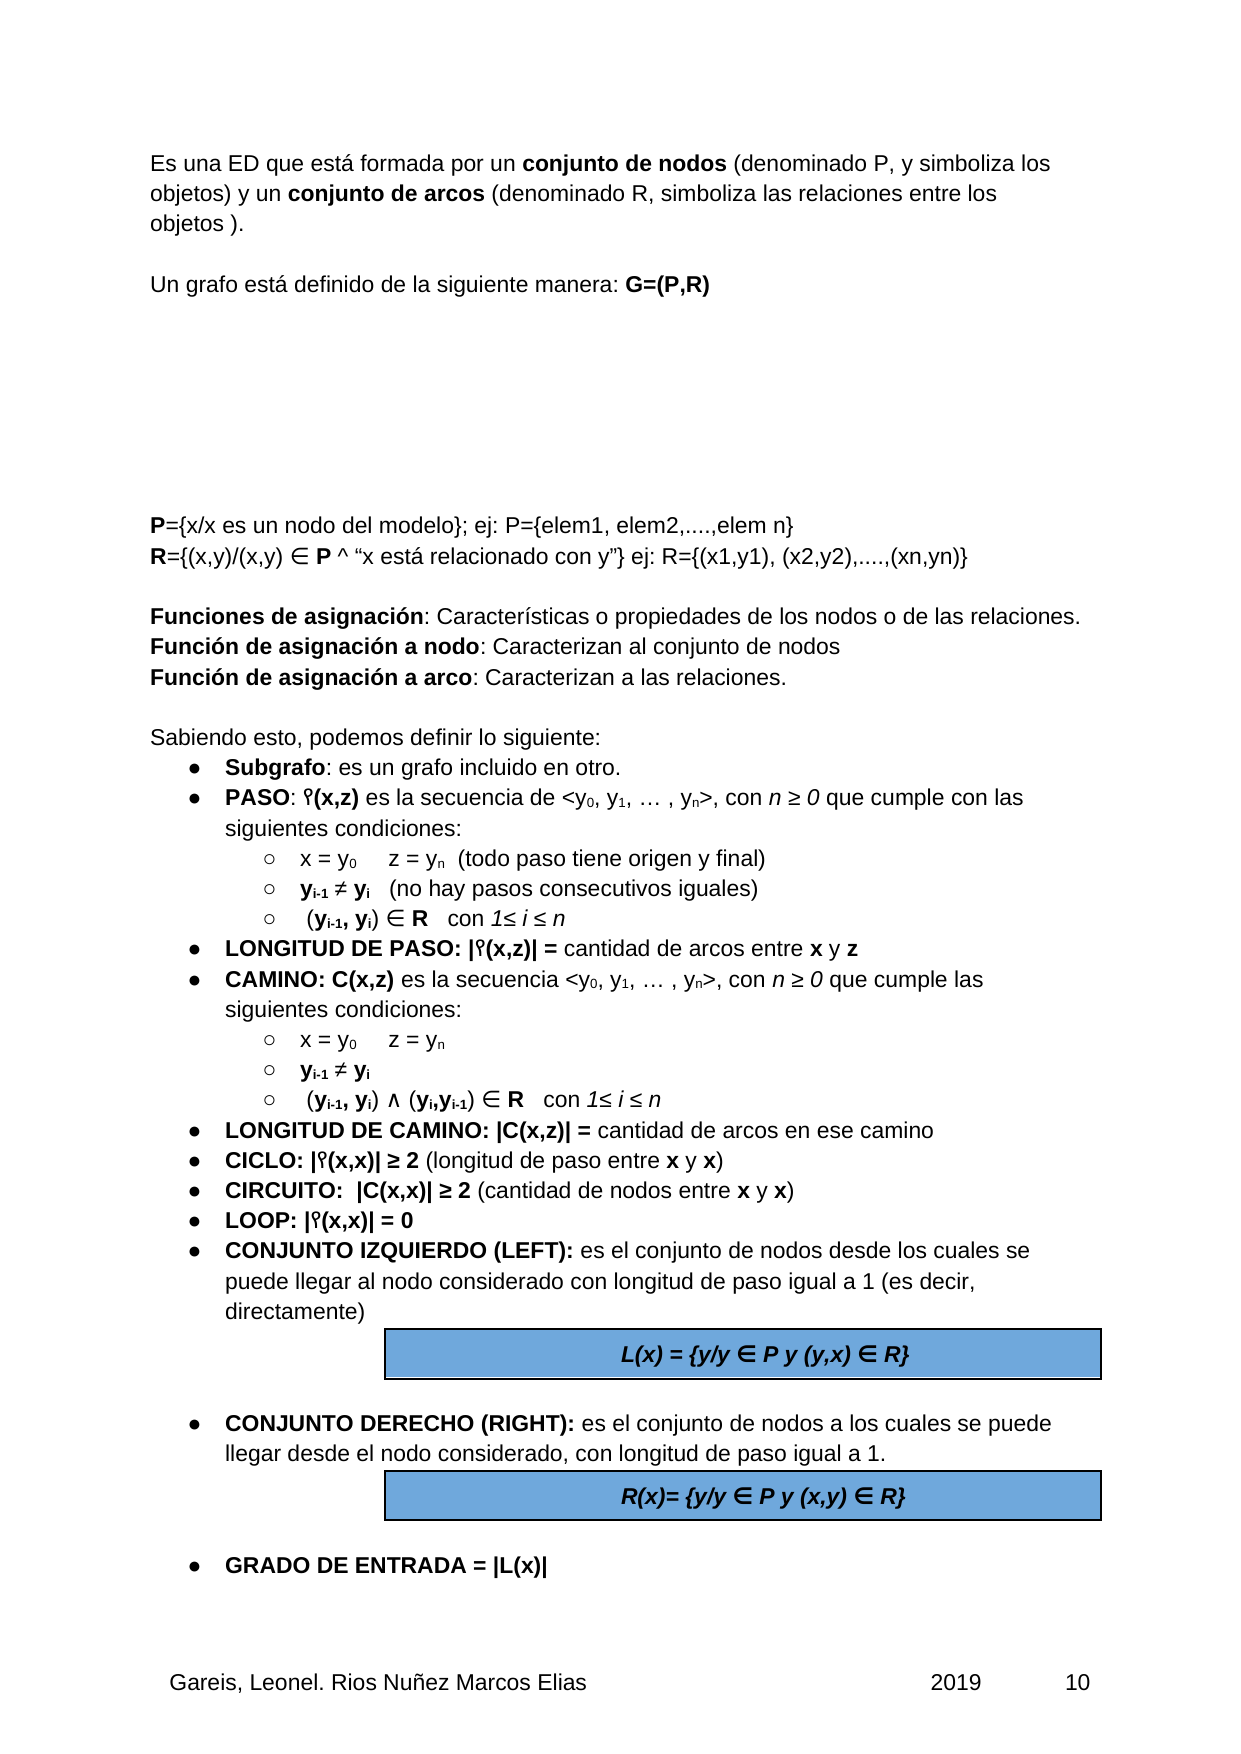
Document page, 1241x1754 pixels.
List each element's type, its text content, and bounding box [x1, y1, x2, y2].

list x = y0 z = yn (todo paso tiene origen y final) [262, 845, 1090, 871]
list GRADO DE ENTRADA = |L(x)| [187, 1552, 1090, 1578]
table_header L(x) = {y/y ∈ P y (y,x) ∈ R} [386, 1330, 1100, 1377]
list yi-1 ≠ yi [262, 1056, 1090, 1083]
list CAMINO: C(x,z) es la secuencia <y0, y1, … , yn>, con n ≥ 0 que cumple las siguientes condiciones: [187, 966, 1090, 1022]
list LOOP: |የ(x,x)| = 0 [187, 1207, 1090, 1234]
list LONGITUD DE CAMINO: |C(x,z)| = cantidad de arcos en ese camino [187, 1117, 1090, 1143]
text Un grafo está definido de la siguiente manera: G=(P,R) [150, 271, 1090, 297]
list x = y0 z = yn [262, 1026, 1090, 1052]
list PASO: የ(x,z) es la secuencia de <y0, y1, … , yn>, con n ≥ 0 que cumple con las siguientes condiciones: [187, 784, 1090, 841]
list Subgrafo: es un grafo incluido en otro. [187, 754, 1090, 781]
list yi-1 ≠ yi (no hay pasos consecutivos iguales) [262, 875, 1090, 901]
text P={x/x es un nodo del modelo}; ej: P={elem1, elem2,....,elem n} [150, 512, 1090, 539]
text Sabiendo esto, podemos definir lo siguiente: [150, 724, 1090, 750]
list CONJUNTO DERECHO (RIGHT): es el conjunto de nodos a los cuales se puede llegar desde el nodo considerado, con longitud de paso igual a 1. [187, 1410, 1090, 1466]
text R={(x,y)/(x,y) ∈ P ^ “x está relacionado con y”} ej: R={(x1,y1), (x2,y2),....,(xn,yn)} [150, 543, 1090, 569]
list CIRCUITO: |C(x,x)| ≥ 2 (cantidad de nodos entre x y x) [187, 1177, 1090, 1203]
text Función de asignación a nodo: Caracterizan al conjunto de nodos [150, 633, 1090, 660]
list CICLO: |የ(x,x)| ≥ 2 (longitud de paso entre x y x) [187, 1147, 1090, 1173]
list (yi-1, yi) ∧ (yi,yi-1) ∈ R con 1≤ i ≤ n [262, 1086, 1090, 1113]
list CONJUNTO IZQUIERDO (LEFT): es el conjunto de nodos desde los cuales se puede llegar al nodo considerado con longitud de paso igual a 1 (es decir, directamente) [187, 1237, 1090, 1324]
text Función de asignación a arco: Caracterizan a las relaciones. [150, 663, 1090, 690]
text Funciones de asignación: Características o propiedades de los nodos o de las relaciones. [150, 603, 1090, 629]
list LONGITUD DE PASO: |የ(x,z)| = cantidad de arcos entre x y z [187, 935, 1090, 962]
table_header R(x)= {y/y ∈ P y (x,y) ∈ R} [386, 1472, 1100, 1519]
text Es una ED que está formada por un conjunto de nodos (denominado P, y simboliza los objetos) y un conjunto de arcos (denominado R, simboliza las relaciones entre los objetos ). [150, 150, 1090, 237]
list (yi-1, yi) ∈ R con 1≤ i ≤ n [262, 905, 1090, 932]
